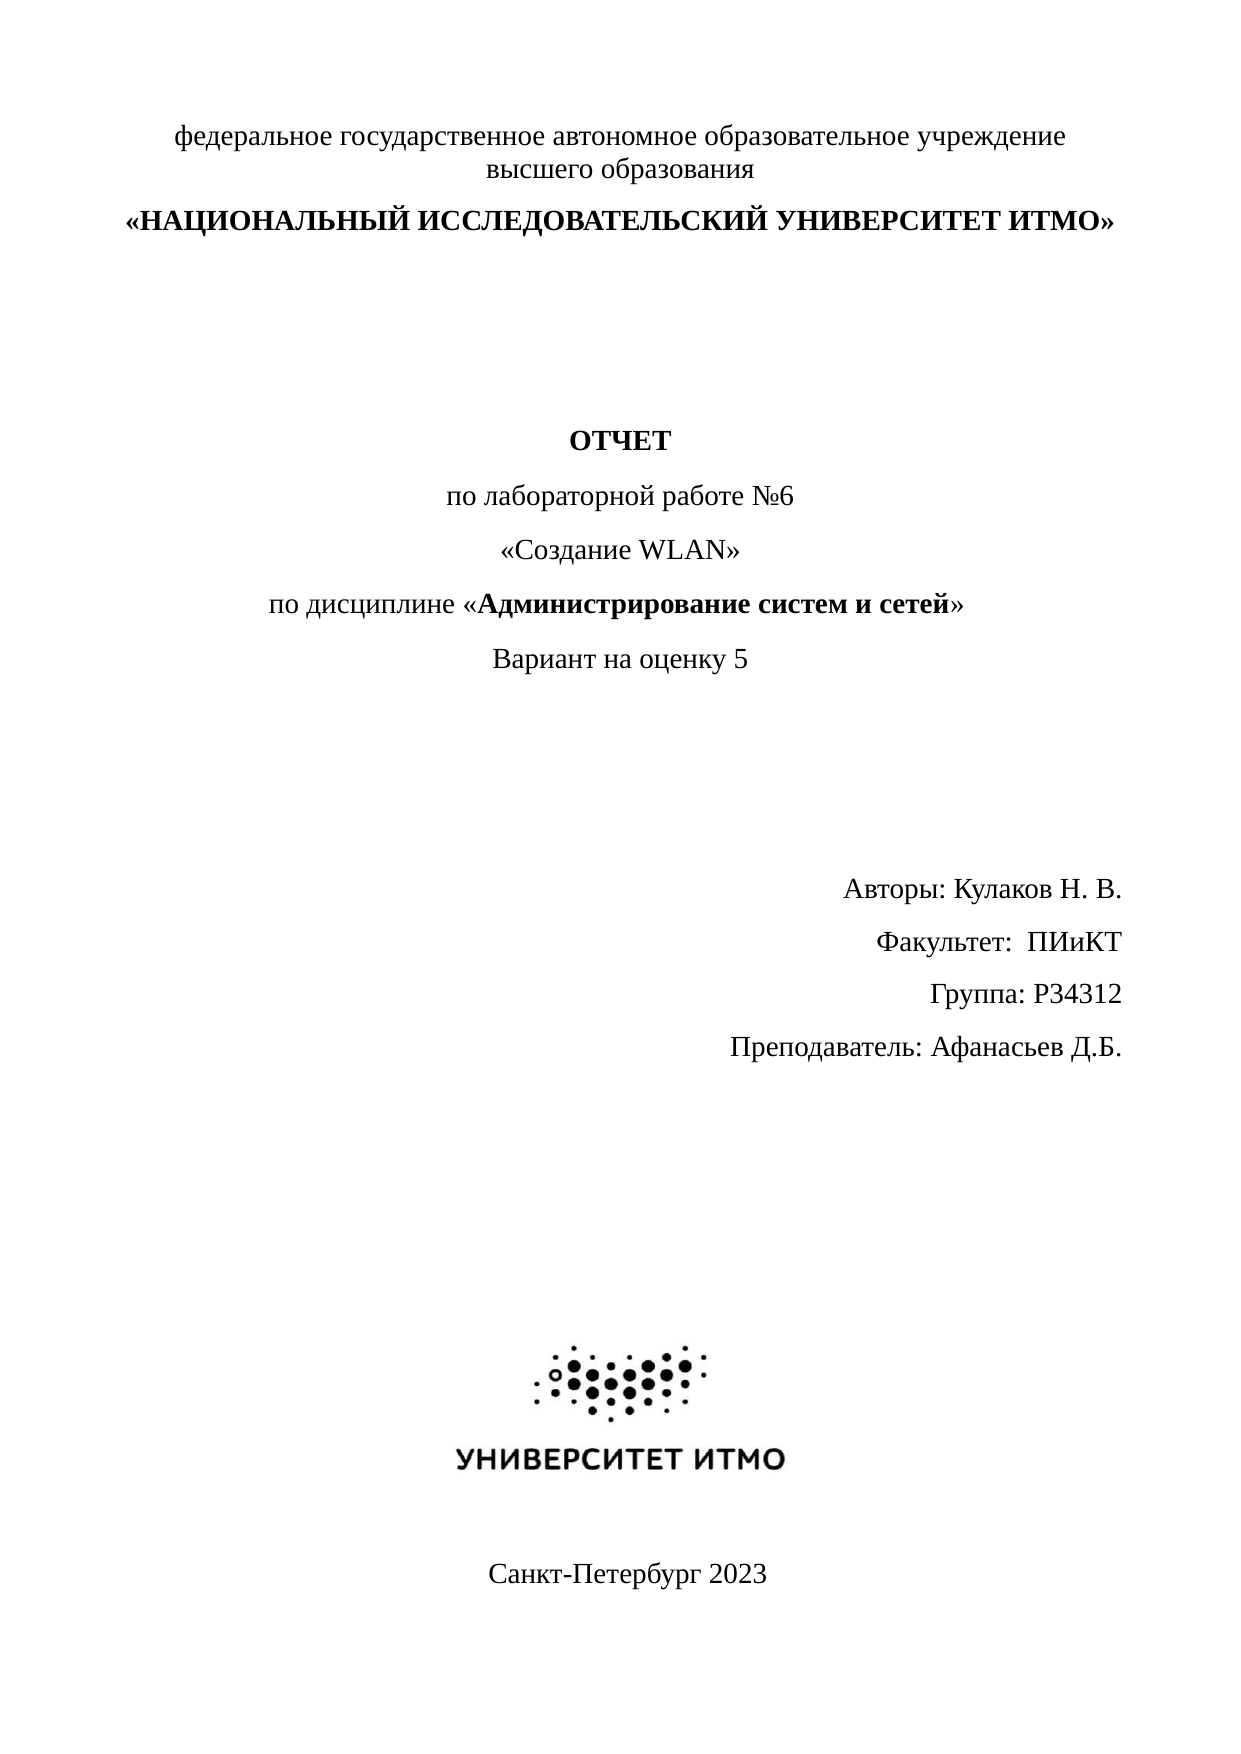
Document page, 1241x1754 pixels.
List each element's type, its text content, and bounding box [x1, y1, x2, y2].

text Санкт-Петербург 2023 [118, 1556, 1122, 1590]
text Авторы: Кулаков Н. В. [118, 871, 1122, 904]
text Факультет: ПИиКТ [118, 924, 1122, 957]
text «Создание WLAN» [118, 532, 1122, 566]
text по дисциплине «Администрирование систем и сетей» [118, 587, 1122, 620]
text федеральное государственное автономное образовательное учреждение высшего образования [118, 118, 1122, 185]
picture [431, 1279, 809, 1536]
text ОТЧЕТ [118, 423, 1122, 457]
text Вариант на оценку 5 [118, 641, 1122, 674]
text «НАЦИОНАЛЬНЫЙ ИССЛЕДОВАТЕЛЬСКИЙ УНИВЕРСИТЕТ ИТМО» [118, 203, 1122, 237]
text Преподаватель: Афанасьев Д.Б. [118, 1029, 1122, 1063]
text по лабораторной работе №6 [118, 478, 1122, 511]
text Группа: P34312 [118, 976, 1122, 1010]
